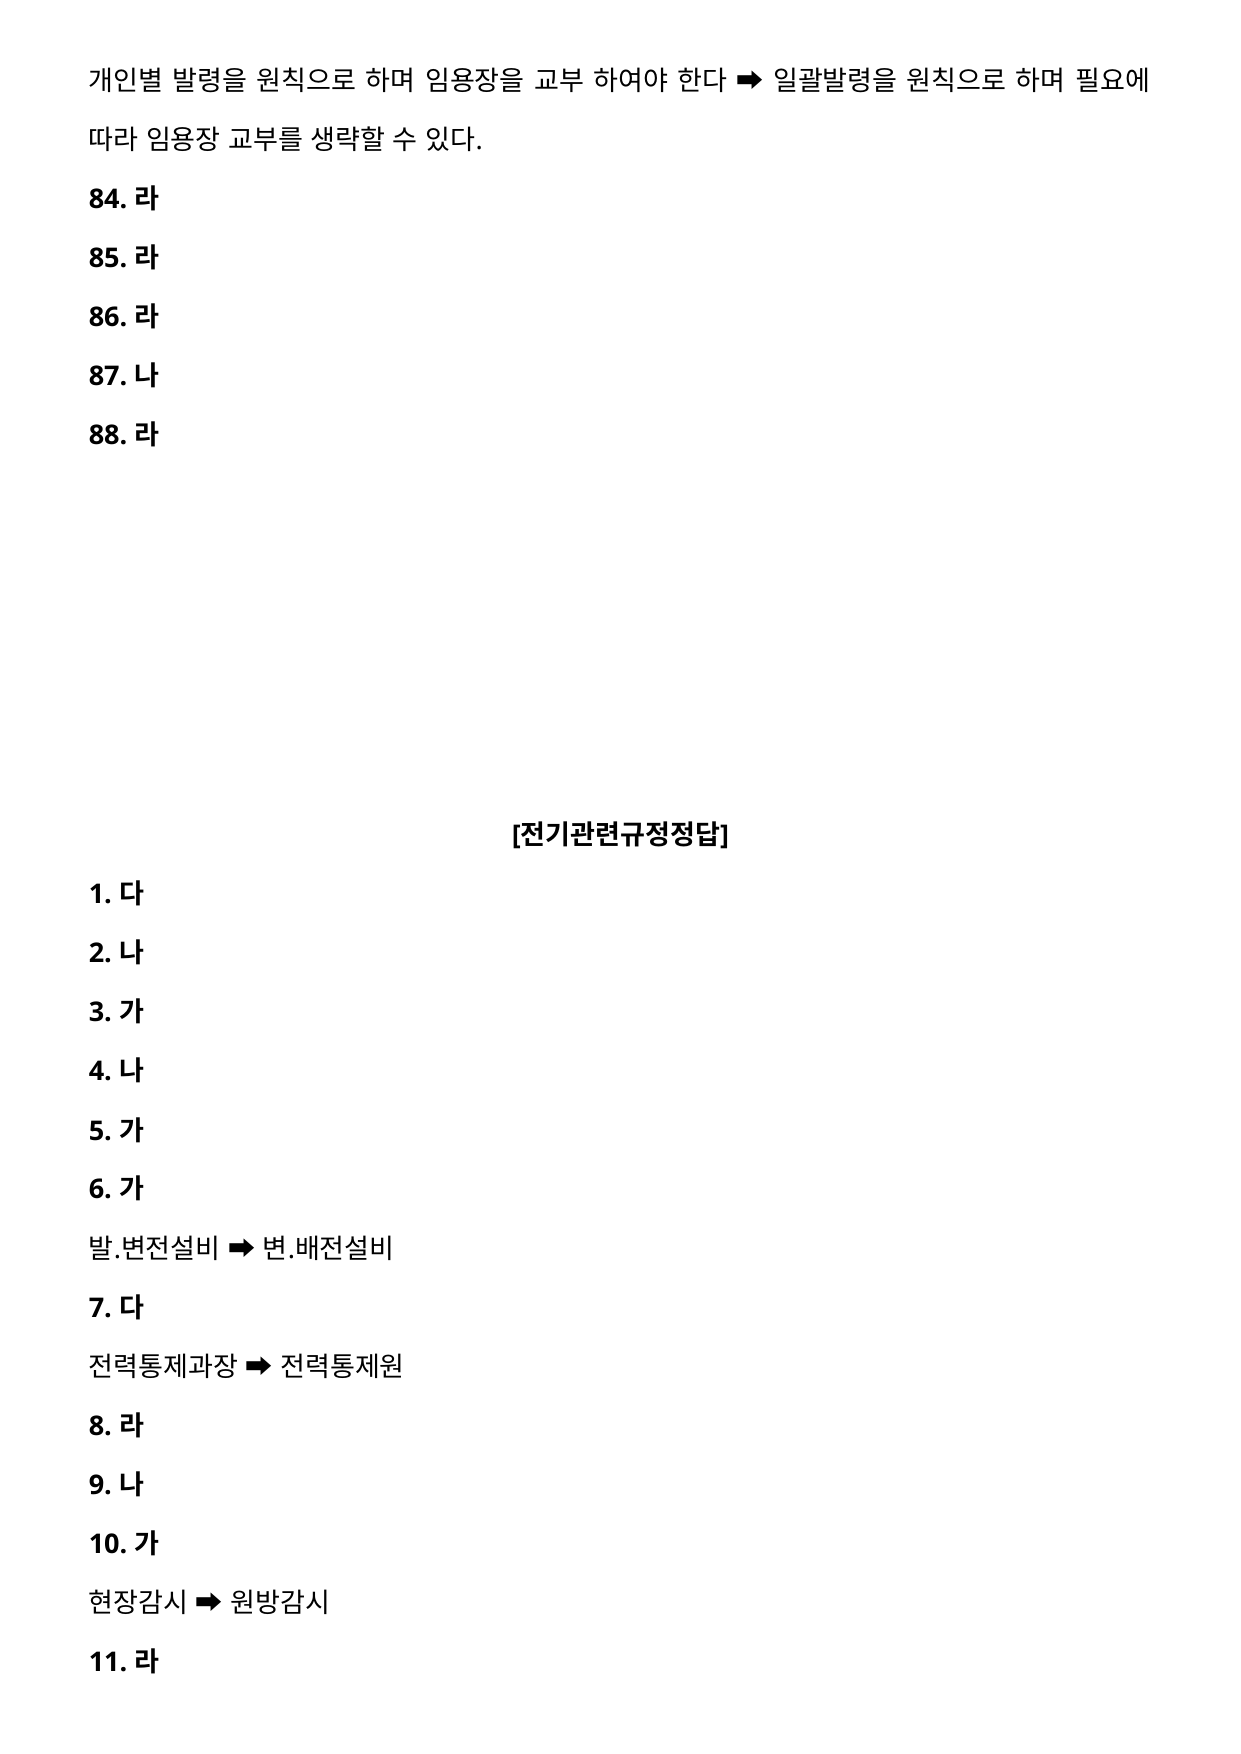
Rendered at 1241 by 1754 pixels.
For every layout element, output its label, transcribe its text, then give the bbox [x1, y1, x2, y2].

text 6. 가 [88, 1167, 1152, 1207]
text 5. 가 [88, 1108, 1152, 1148]
text 1. 다 [88, 872, 1152, 912]
text 2. 나 [88, 931, 1152, 971]
text 전력통제과장 ➡ 전력통제원 [88, 1345, 1152, 1384]
text 9. 나 [88, 1463, 1152, 1502]
text 87. 나 [88, 354, 1152, 393]
text 10. 가 [88, 1522, 1152, 1561]
text 4. 나 [88, 1049, 1152, 1089]
text 86. 라 [88, 295, 1152, 334]
text 발.변전설비 ➡ 변.배전설비 [88, 1227, 1152, 1266]
text 8. 라 [88, 1403, 1152, 1443]
text 현장감시 ➡ 원방감시 [88, 1581, 1152, 1620]
text [전기관련규정정답] [88, 813, 1152, 852]
text 7. 다 [88, 1286, 1152, 1325]
text 3. 가 [88, 990, 1152, 1030]
text 11. 라 [88, 1639, 1152, 1679]
text 개인별 발령을 원칙으로 하며 임용장을 교부 하여야 한다 ➡ 일괄발령을 원칙으로 하며 필요에 따라 임용장 교부를 생략할 수 있다. [88, 59, 1152, 157]
text 85. 라 [88, 236, 1152, 275]
text 84. 라 [88, 177, 1152, 216]
text 88. 라 [88, 413, 1152, 453]
